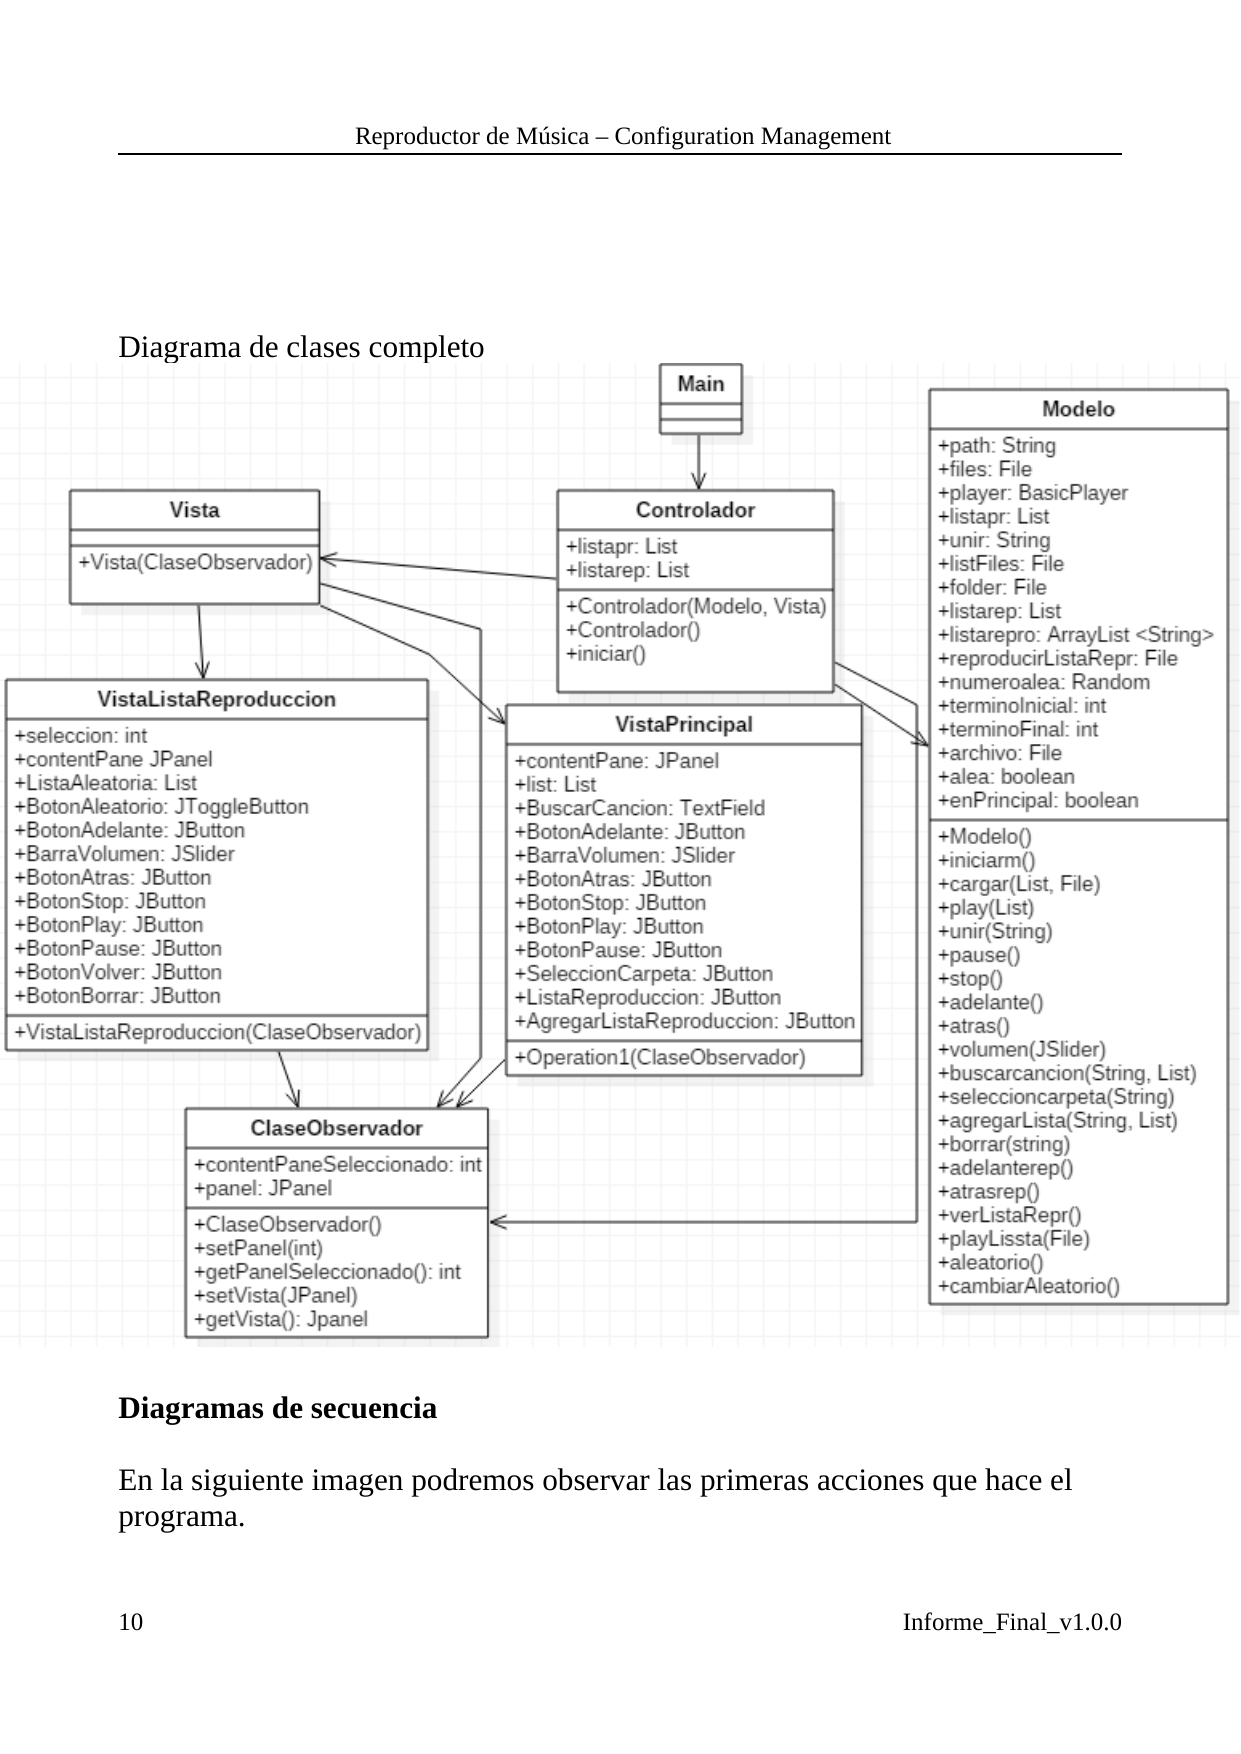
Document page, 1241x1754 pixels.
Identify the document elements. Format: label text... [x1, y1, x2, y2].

text Diagrama de clases completo [118, 328, 1122, 363]
text En la siguiente imagen podremos observar las primeras acciones que hace el programa. [118, 1461, 1122, 1533]
picture [0, 363, 1241, 1347]
text Diagramas de secuencia [118, 1389, 1122, 1425]
